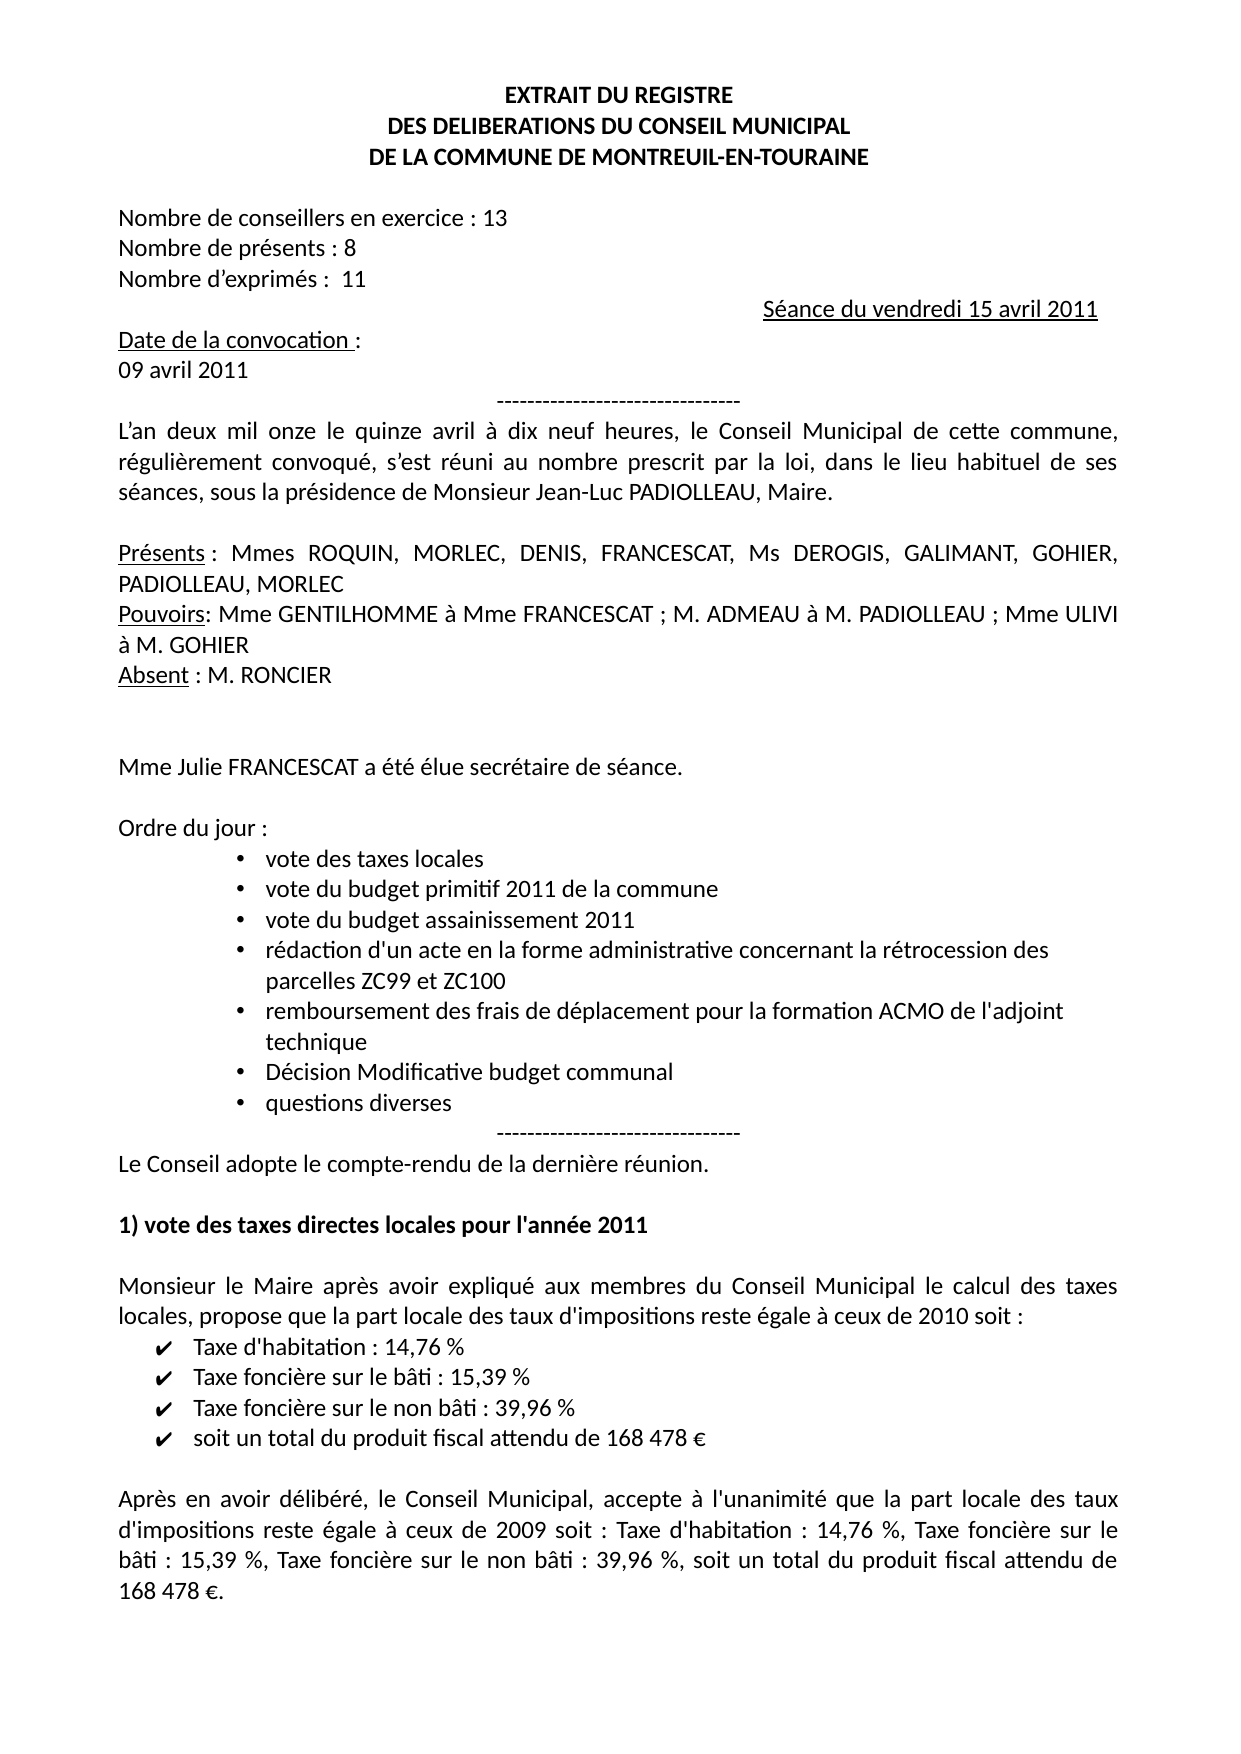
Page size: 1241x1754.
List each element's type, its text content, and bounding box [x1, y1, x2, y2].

text Pouvoirs: Mme GENTILHOMME à Mme FRANCESCAT ; M. ADMEAU à M. PADIOLLEAU ; Mme ULIVI à M. GOHIER [118, 598, 1120, 659]
text DES DELIBERATIONS DU CONSEIL MUNICIPAL [118, 110, 1120, 141]
text 1) vote des taxes directes locales pour l'année 2011 [117, 1209, 1120, 1239]
text L’an deux mil onze le quinze avril à dix neuf heures, le Conseil Municipal de cette commune, régulièrement convoqué, s’est réuni au nombre prescrit par la loi, dans le lieu habituel de ses séances, sous la présidence de Monsieur Jean-Luc PADIOLLEAU, Maire. [118, 415, 1120, 507]
list rédaction d'un acte en la forme administrative concernant la rétrocession des parcelles ZC99 et ZC100 [236, 934, 1120, 995]
text Après en avoir délibéré, le Conseil Municipal, accepte à l'unanimité que la part locale des taux d'impositions reste égale à ceux de 2009 soit : Taxe d'habitation : 14,76 %, Taxe foncière sur le bâti : 15,39 %, Taxe foncière sur le non bâti : 39,96 %, soit un total du produit fiscal attendu de 168 478 €. [118, 1484, 1120, 1606]
text Mme Julie FRANCESCAT a été élue secrétaire de séance. [118, 751, 1120, 782]
text Nombre de conseillers en exercice : 13 [118, 202, 1120, 232]
text DE LA COMMUNE DE MONTREUIL-EN-TOURAINE [118, 141, 1120, 171]
text Nombre de présents : 8 [118, 232, 1120, 263]
list vote du budget primitif 2011 de la commune [236, 873, 1120, 904]
list Taxe d'habitation : 14,76 % [156, 1331, 1120, 1362]
text Le Conseil adopte le compte-rendu de la dernière réunion. [117, 1148, 1120, 1178]
text Monsieur le Maire après avoir expliqué aux membres du Conseil Municipal le calcul des taxes locales, propose que la part locale des taux d'impositions reste égale à ceux de 2010 soit : [118, 1270, 1120, 1331]
text Présents : Mmes ROQUIN, MORLEC, DENIS, FRANCESCAT, Ms DEROGIS, GALIMANT, GOHIER, PADIOLLEAU, MORLEC [118, 537, 1120, 598]
text Ordre du jour : [118, 812, 1120, 843]
list remboursement des frais de déplacement pour la formation ACMO de l'adjoint technique [236, 995, 1120, 1056]
list questions diverses [236, 1087, 1120, 1117]
text Nombre d’exprimés : 11 [24, 263, 1120, 293]
list soit un total du produit fiscal attendu de 168 478 € [156, 1423, 1120, 1453]
text 09 avril 2011 [24, 354, 1120, 385]
text Absent : M. RONCIER [118, 659, 1120, 690]
list vote du budget assainissement 2011 [236, 904, 1120, 934]
text -------------------------------- [118, 385, 1120, 415]
text Date de la convocation : [24, 324, 1120, 354]
text -------------------------------- [118, 1117, 1120, 1148]
text EXTRAIT DU REGISTRE [118, 80, 1120, 110]
list Décision Modificative budget communal [236, 1056, 1120, 1087]
text Séance du vendredi 15 avril 2011 [24, 293, 1120, 324]
list Taxe foncière sur le bâti : 15,39 % [156, 1362, 1120, 1392]
list vote des taxes locales [236, 843, 1120, 873]
list Taxe foncière sur le non bâti : 39,96 % [156, 1392, 1120, 1423]
